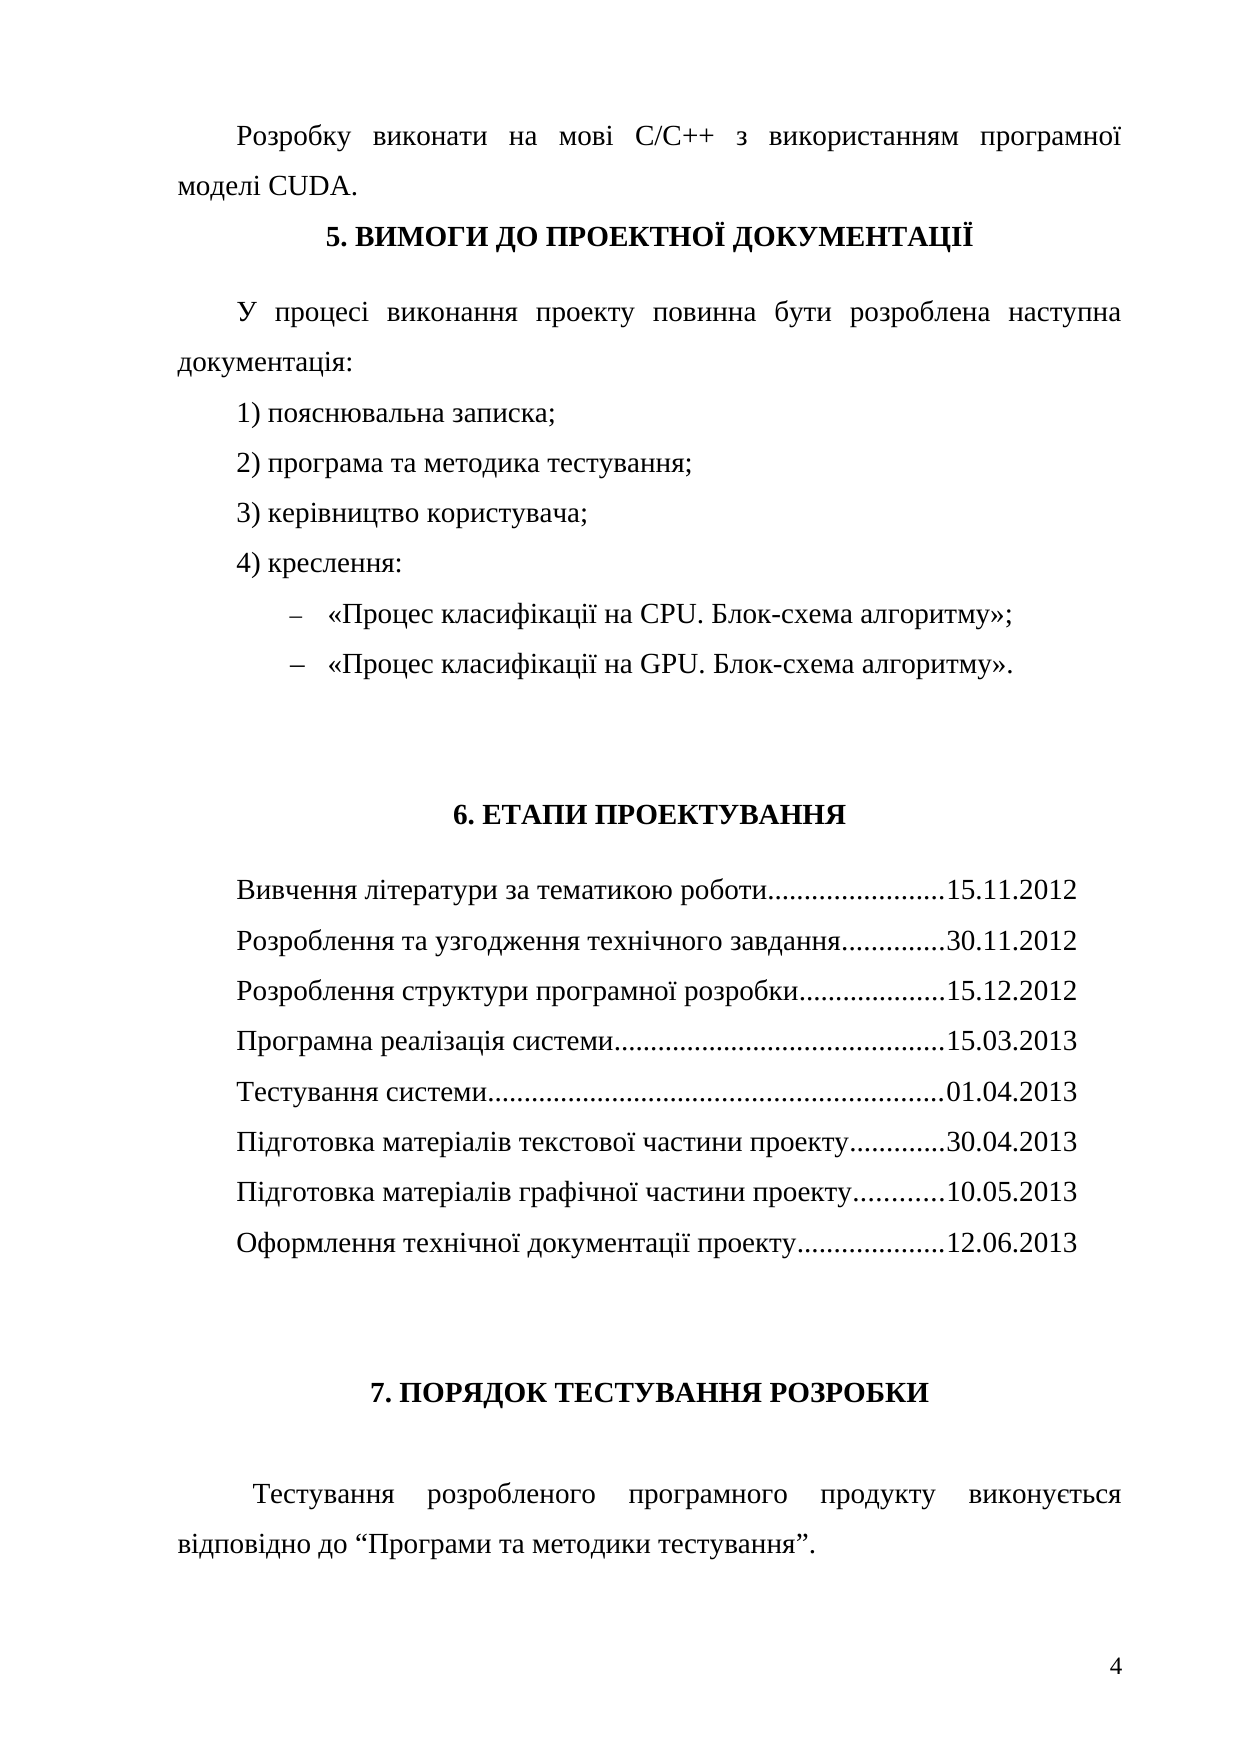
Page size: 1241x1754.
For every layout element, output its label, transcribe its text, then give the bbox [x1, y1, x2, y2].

text 3) керівництво користувача; [177, 495, 1122, 529]
text Розроблення та узгодження технічного завдання 30.11.2012 [177, 923, 1122, 956]
list «Процес класифікації на CPU. Блок-схема алгоритму»; [289, 596, 1122, 629]
text Оформлення технічної документації проекту 12.06.2013 [177, 1225, 1122, 1258]
text Підготовка матеріалів текстової частини проекту 30.04.2013 [177, 1124, 1122, 1158]
list «Процес класифікації на GPU. Блок-схема алгоритму». [290, 646, 1122, 680]
text У процесі виконання проекту повинна бути розроблена наступна документація: [177, 294, 1122, 378]
text Тестування системи 01.04.2013 [177, 1074, 1122, 1107]
text Розробку виконати на мові C/C++ з використанням програмної моделі CUDA. [177, 118, 1122, 202]
text 4) креслення: [177, 546, 1122, 579]
text Вивчення літератури за тематикою роботи 15.11.2012 [177, 872, 1122, 906]
text 6. ЕТАПИ ПРОЕКТУВАННЯ [177, 797, 1122, 831]
text 2) програма та методика тестування; [177, 445, 1122, 478]
text Програмна реалізація системи 15.03.2013 [177, 1023, 1122, 1057]
text 7. ПОРЯДОК ТЕСТУВАННЯ РОЗРОБКИ [177, 1376, 1122, 1409]
text 1) пояснювальна записка; [177, 395, 1122, 428]
text 5. ВИМОГИ ДО ПРОЕКТНОЇ ДОКУМЕНТАЦІЇ [177, 219, 1122, 252]
text Тестування розробленого програмного продукту виконується відповідно до “Програми та методики тестування”. [177, 1476, 1122, 1560]
text Розроблення структури програмної розробки 15.12.2012 [177, 973, 1122, 1007]
text Підготовка матеріалів графічної частини проекту 10.05.2013 [177, 1174, 1122, 1208]
